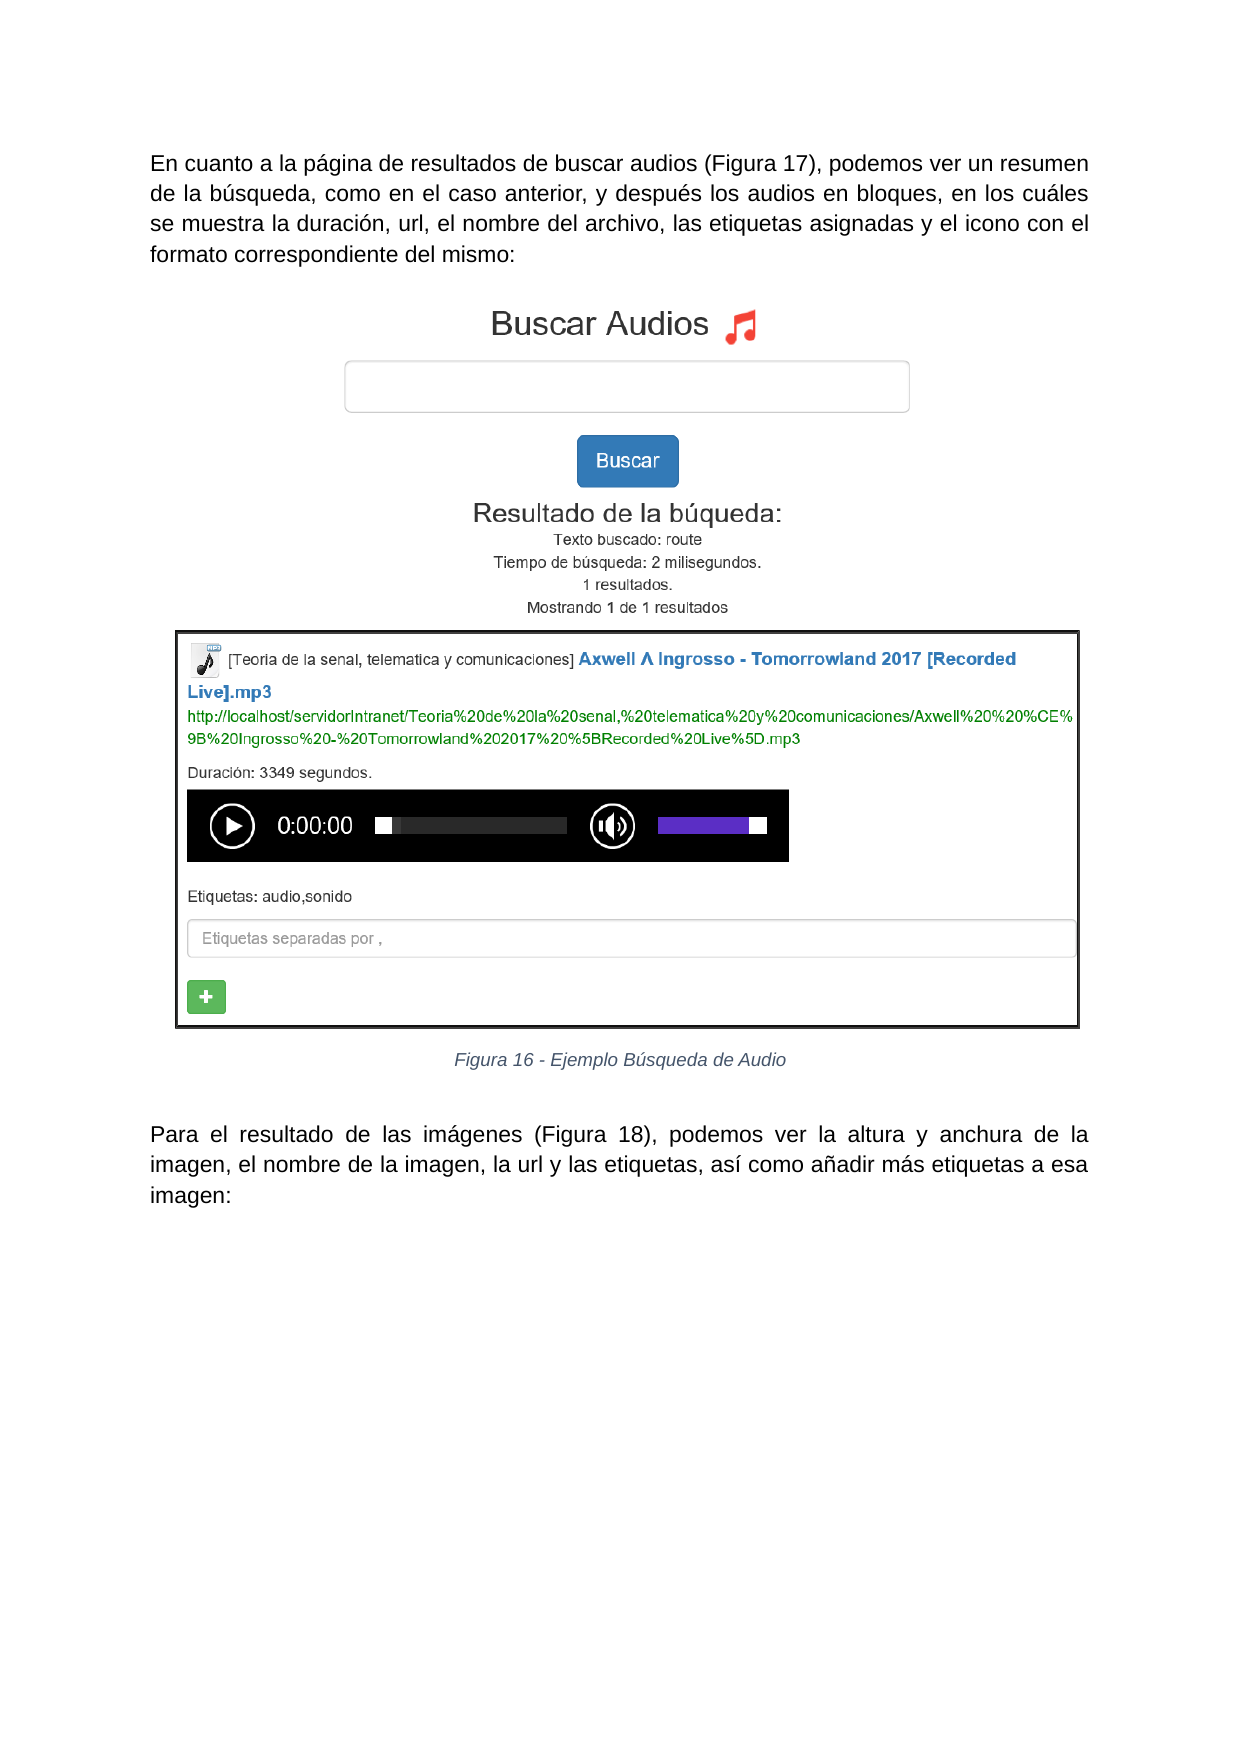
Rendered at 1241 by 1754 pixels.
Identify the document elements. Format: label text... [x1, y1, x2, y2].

text Para el resultado de las imágenes (Figura 18), podemos ver la altura y anchura de la imagen, el nombre de la imagen, la url y las etiquetas, así como añadir más etiquetas a esa imagen: [150, 1121, 1090, 1208]
text Figura 17 - Ejemplo Búsqueda de Audio [150, 1049, 1090, 1070]
picture [150, 301, 1091, 1045]
text En cuanto a la página de resultados de buscar audios (Figura 17), podemos ver un resumen de la búsqueda, como en el caso anterior, y después los audios en bloques, en los cuáles se muestra la duración, url, el nombre del archivo, las etiquetas asignadas y el icono con el formato correspondiente del mismo: [150, 150, 1090, 267]
